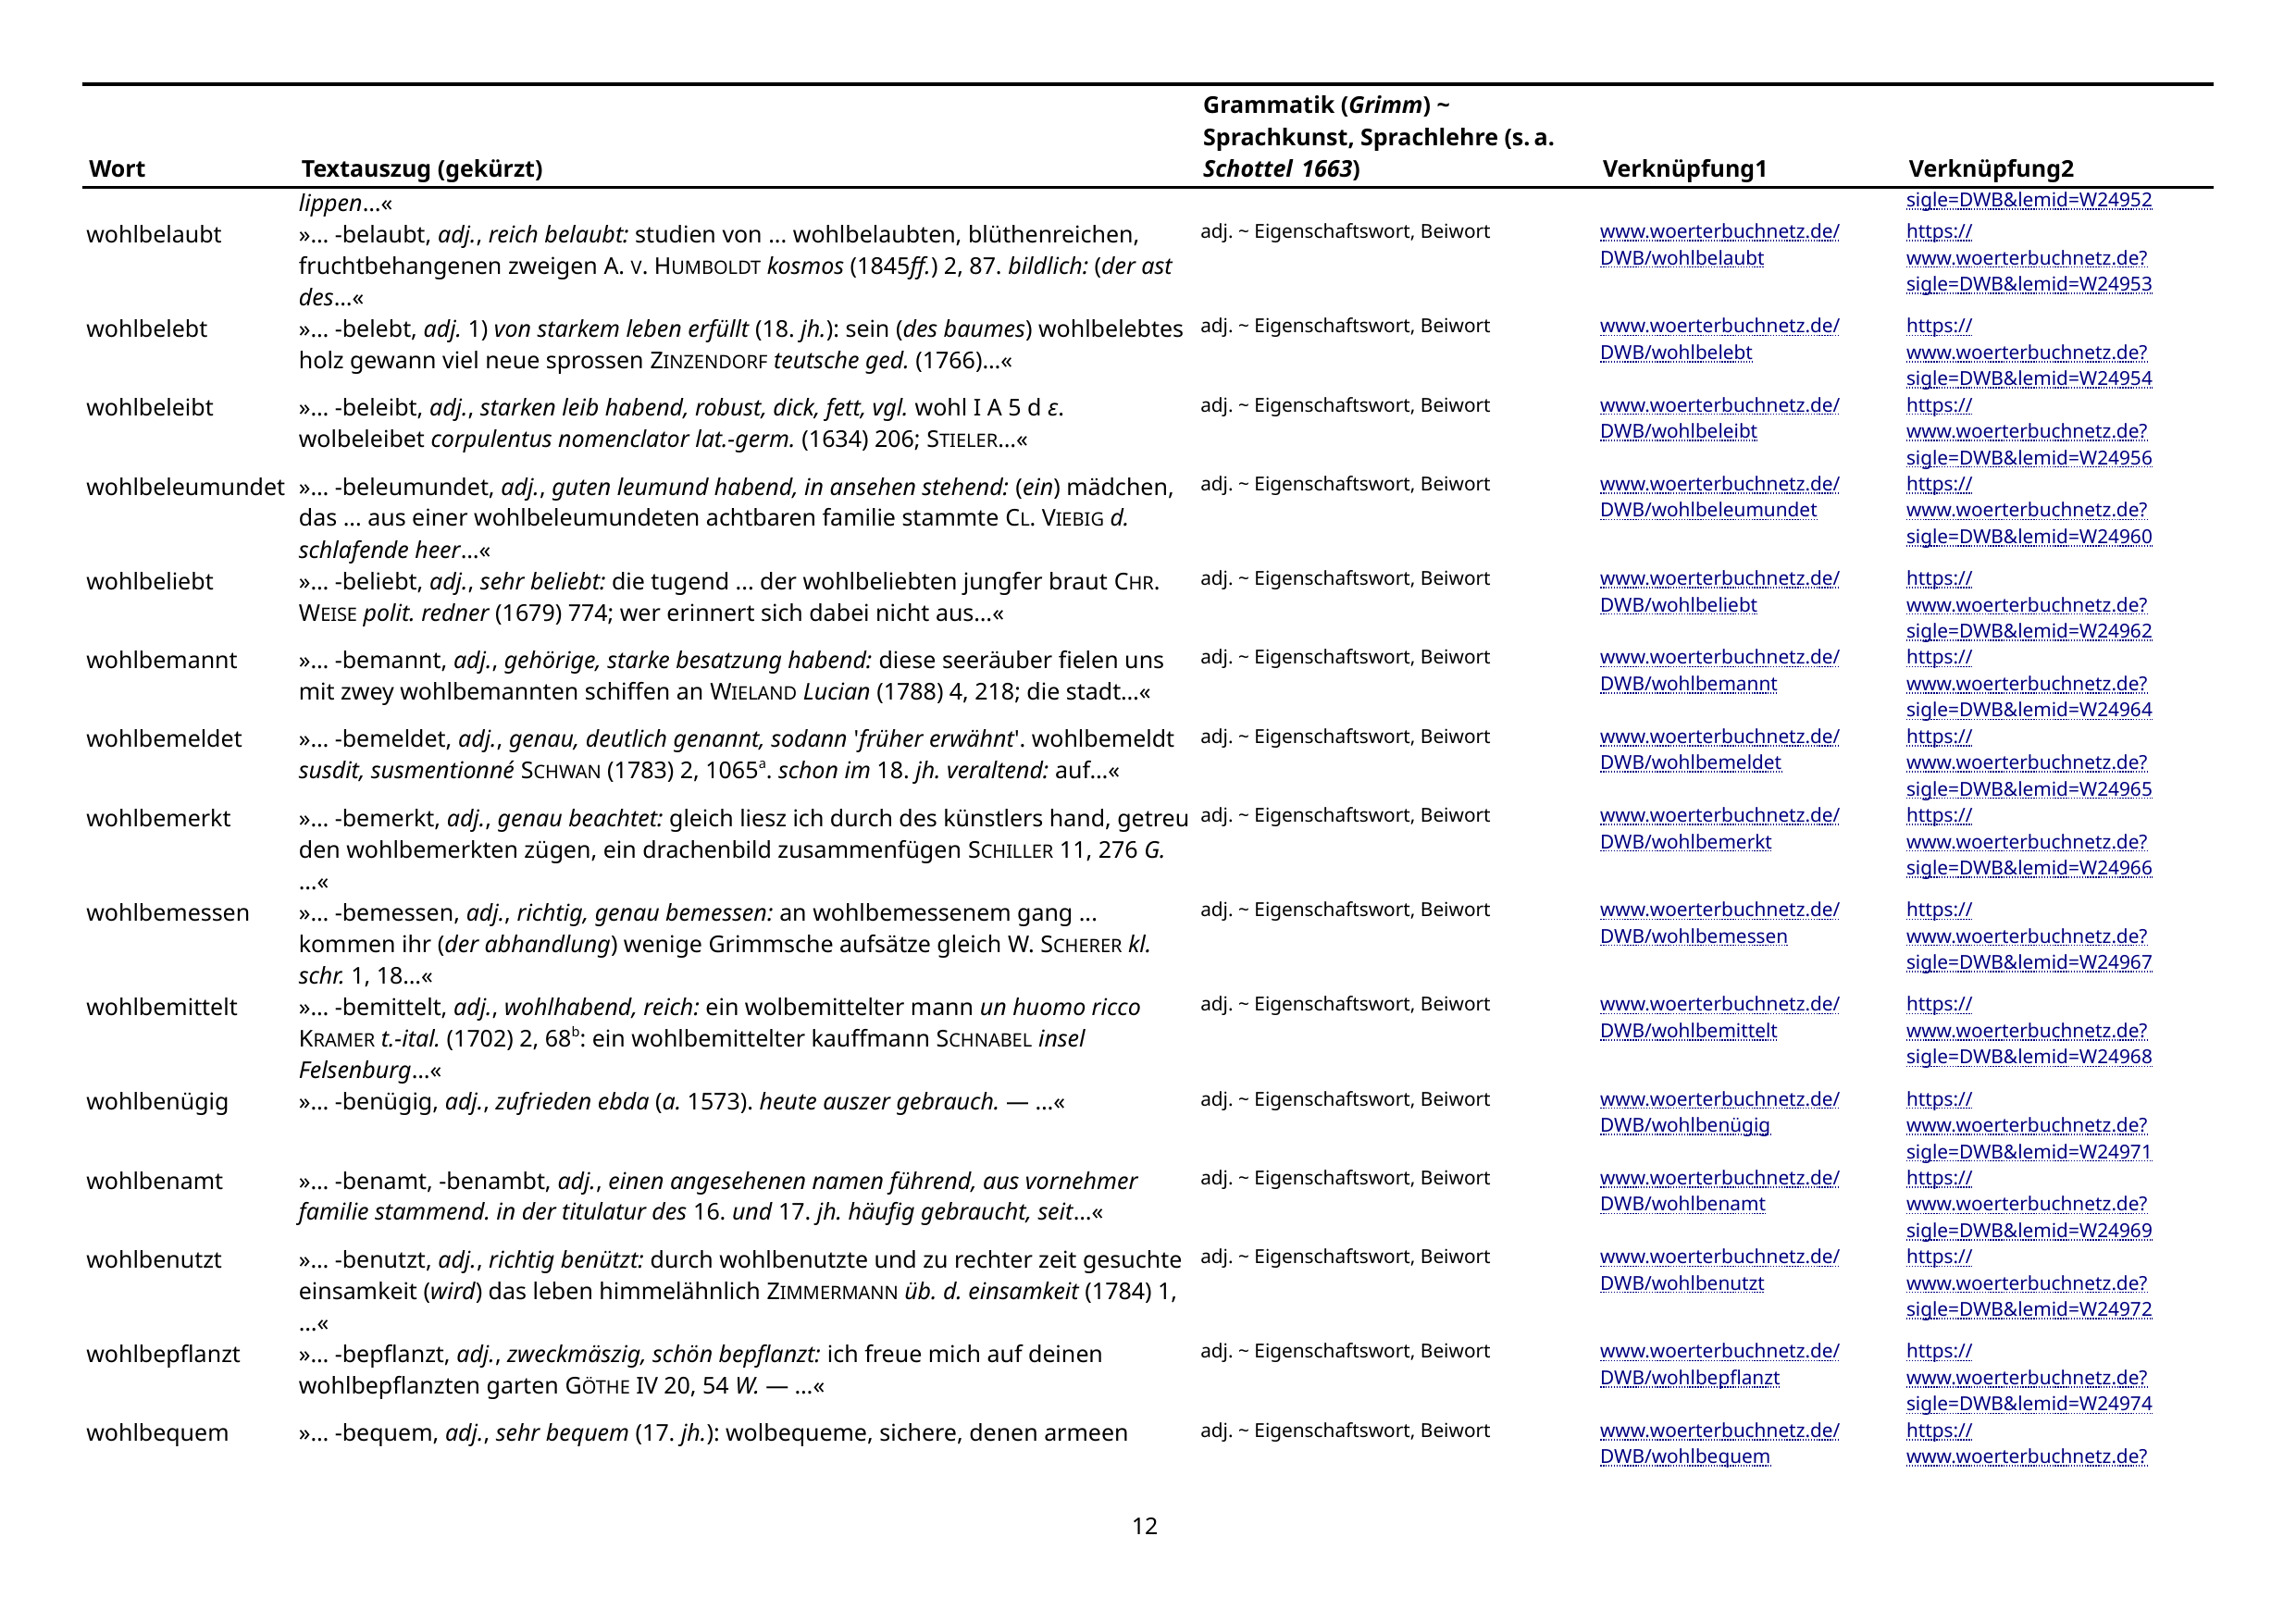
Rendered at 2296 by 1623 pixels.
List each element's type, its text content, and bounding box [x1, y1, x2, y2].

table_cell wohlbelaubt [82, 217, 294, 312]
table_cell wohlbelebt [82, 313, 294, 391]
table_cell www.woerterbuchnetz.de/DWB/wohlbeleibt [1596, 391, 1902, 470]
table_cell www.woerterbuchnetz.de/DWB/wohlbemittelt [1596, 991, 1902, 1085]
table_cell www.woerterbuchnetz.de/DWB/wohlbemeldet [1596, 723, 1902, 801]
table_cell wohlbemittelt [82, 991, 294, 1085]
table_cell www.woerterbuchnetz.de/DWB/wohlbepflanzt [1596, 1338, 1902, 1417]
table_header Verknüpfung2 [1902, 86, 2214, 186]
table_cell https://www.woerterbuchnetz.de?sigle=DWB&lemid=W24960 [1902, 470, 2214, 564]
table_cell [82, 189, 294, 217]
table_cell www.woerterbuchnetz.de/DWB/wohlbemessen [1596, 897, 1902, 991]
table_cell www.woerterbuchnetz.de/DWB/wohlbequem [1596, 1417, 1902, 1469]
table_cell »… -belaubt, adj., reich belaubt: studien von ... wohlbelaubten, blüthenreichen, fruchtbehangenen zweigen A. v. Humboldt kosmos (1845ff.) 2, 87. bildlich: (der ast des…« [294, 217, 1196, 312]
table_cell www.woerterbuchnetz.de/DWB/wohlbeleumundet [1596, 470, 1902, 564]
table_cell adj. ~ Eigenschaftswort, Beiwort [1197, 564, 1595, 644]
table_cell adj. ~ Eigenschaftswort, Beiwort [1197, 1417, 1595, 1469]
table_cell lippen…« [294, 189, 1196, 217]
table_cell wohlbenutzt [82, 1244, 294, 1338]
table_cell »… -beleibt, adj., starken leib habend, robust, dick, fett, vgl. wohl I A 5 d ε. wolbeleibet corpulentus nomenclator lat.-germ. (1634) 206; Stieler…« [294, 391, 1196, 470]
table_cell https://www.woerterbuchnetz.de? [1902, 1417, 2214, 1469]
table_cell www.woerterbuchnetz.de/DWB/wohlbemerkt [1596, 801, 1902, 896]
table_cell www.woerterbuchnetz.de/DWB/wohlbelebt [1596, 313, 1902, 391]
table_cell https://www.woerterbuchnetz.de?sigle=DWB&lemid=W24964 [1902, 644, 2214, 723]
table_cell »… -belebt, adj. 1) von starkem leben erfüllt (18. jh.): sein (des baumes) wohlbelebtes holz gewann viel neue sprossen Zinzendorf teutsche ged. (1766)…« [294, 313, 1196, 391]
table_cell www.woerterbuchnetz.de/DWB/wohlbenügig [1596, 1085, 1902, 1164]
table_cell www.woerterbuchnetz.de/DWB/wohlbeliebt [1596, 564, 1902, 644]
table_cell »… -bemittelt, adj., wohlhabend, reich: ein wolbemittelter mann un huomo ricco Kramer t.-ital. (1702) 2, 68b: ein wohlbemittelter kauffmann Schnabel insel Felsenburg…« [294, 991, 1196, 1085]
table_cell https://www.woerterbuchnetz.de?sigle=DWB&lemid=W24965 [1902, 723, 2214, 801]
table_cell https://www.woerterbuchnetz.de?sigle=DWB&lemid=W24962 [1902, 564, 2214, 644]
table_cell adj. ~ Eigenschaftswort, Beiwort [1197, 391, 1595, 470]
table_cell adj. ~ Eigenschaftswort, Beiwort [1197, 313, 1595, 391]
table_cell www.woerterbuchnetz.de/DWB/wohlbenutzt [1596, 1244, 1902, 1338]
table_cell wohlbeleumundet [82, 470, 294, 564]
table_cell wohlbepflanzt [82, 1338, 294, 1417]
table_header Wort [82, 86, 294, 186]
table_cell wohlbequem [82, 1417, 294, 1469]
table_header Grammatik (Grimm) ~ Sprachkunst, Sprachlehre (s. a. Schottel 1663) [1197, 86, 1595, 186]
table_cell »… -bepflanzt, adj., zweckmäszig, schön bepflanzt: ich freue mich auf deinen wohlbepflanzten garten Göthe IV 20, 54 W. — …« [294, 1338, 1196, 1417]
table_cell »… -beliebt, adj., sehr beliebt: die tugend ... der wohlbeliebten jungfer braut Chr. Weise polit. redner (1679) 774; wer erinnert sich dabei nicht aus…« [294, 564, 1196, 644]
table_cell »… -bemeldet, adj., genau, deutlich genannt, sodann 'früher erwähnt'. wohlbemeldt susdit, susmentionné Schwan (1783) 2, 1065a. schon im 18. jh. veraltend: auf…« [294, 723, 1196, 801]
table_cell wohlbemerkt [82, 801, 294, 896]
table_cell wohlbemeldet [82, 723, 294, 801]
table_cell adj. ~ Eigenschaftswort, Beiwort [1197, 723, 1595, 801]
table_header Verknüpfung1 [1596, 86, 1902, 186]
table_cell https://www.woerterbuchnetz.de?sigle=DWB&lemid=W24969 [1902, 1164, 2214, 1243]
table_cell adj. ~ Eigenschaftswort, Beiwort [1197, 801, 1595, 896]
table_cell »… -bemerkt, adj., genau beachtet: gleich liesz ich durch des künstlers hand, getreu den wohlbemerkten zügen, ein drachenbild zusammenfügen Schiller 11, 276 G.…« [294, 801, 1196, 896]
table_cell https://www.woerterbuchnetz.de?sigle=DWB&lemid=W24966 [1902, 801, 2214, 896]
table_cell »… -beleumundet, adj., guten leumund habend, in ansehen stehend: (ein) mädchen, das ... aus einer wohlbeleumundeten achtbaren familie stammte Cl. Viebig d. schlafende heer…« [294, 470, 1196, 564]
table_cell adj. ~ Eigenschaftswort, Beiwort [1197, 1164, 1595, 1243]
table_cell [1596, 189, 1902, 217]
table_cell https://www.woerterbuchnetz.de?sigle=DWB&lemid=W24967 [1902, 897, 2214, 991]
table_cell wohlbeliebt [82, 564, 294, 644]
table_cell sigle=DWB&lemid=W24952 [1902, 189, 2214, 217]
table_cell https://www.woerterbuchnetz.de?sigle=DWB&lemid=W24954 [1902, 313, 2214, 391]
table_cell adj. ~ Eigenschaftswort, Beiwort [1197, 991, 1595, 1085]
table_cell https://www.woerterbuchnetz.de?sigle=DWB&lemid=W24968 [1902, 991, 2214, 1085]
table_cell https://www.woerterbuchnetz.de?sigle=DWB&lemid=W24972 [1902, 1244, 2214, 1338]
table_cell »… -bemannt, adj., gehörige, starke besatzung habend: diese seeräuber fielen uns mit zwey wohlbemannten schiffen an Wieland Lucian (1788) 4, 218; die stadt…« [294, 644, 1196, 723]
table_cell wohlbemessen [82, 897, 294, 991]
table_cell »… -benügig, adj., zufrieden ebda (a. 1573). heute auszer gebrauch. — …« [294, 1085, 1196, 1164]
table_cell wohlbenamt [82, 1164, 294, 1243]
table_cell wohlbenügig [82, 1085, 294, 1164]
table_cell https://www.woerterbuchnetz.de?sigle=DWB&lemid=W24974 [1902, 1338, 2214, 1417]
table_cell adj. ~ Eigenschaftswort, Beiwort [1197, 644, 1595, 723]
table_cell www.woerterbuchnetz.de/DWB/wohlbemannt [1596, 644, 1902, 723]
table_cell adj. ~ Eigenschaftswort, Beiwort [1197, 1085, 1595, 1164]
table_cell [1197, 189, 1595, 217]
table_cell www.woerterbuchnetz.de/DWB/wohlbenamt [1596, 1164, 1902, 1243]
table_cell wohlbemannt [82, 644, 294, 723]
table_header Textauszug (gekürzt) [294, 86, 1196, 186]
table_cell https://www.woerterbuchnetz.de?sigle=DWB&lemid=W24971 [1902, 1085, 2214, 1164]
table_cell adj. ~ Eigenschaftswort, Beiwort [1197, 1338, 1595, 1417]
table_cell www.woerterbuchnetz.de/DWB/wohlbelaubt [1596, 217, 1902, 312]
table_cell adj. ~ Eigenschaftswort, Beiwort [1197, 897, 1595, 991]
table_cell adj. ~ Eigenschaftswort, Beiwort [1197, 470, 1595, 564]
table_cell https://www.woerterbuchnetz.de?sigle=DWB&lemid=W24956 [1902, 391, 2214, 470]
table_cell »… -bequem, adj., sehr bequem (17. jh.): wolbequeme, sichere, denen armeen [294, 1417, 1196, 1469]
table_cell »… -benamt, -benambt, adj., einen angesehenen namen führend, aus vornehmer familie stammend. in der titulatur des 16. und 17. jh. häufig gebraucht, seit…« [294, 1164, 1196, 1243]
table_cell adj. ~ Eigenschaftswort, Beiwort [1197, 1244, 1595, 1338]
table_cell wohlbeleibt [82, 391, 294, 470]
table_cell »… -benutzt, adj., richtig benützt: durch wohlbenutzte und zu rechter zeit gesuchte einsamkeit (wird) das leben himmelähnlich Zimmermann üb. d. einsamkeit (1784) 1,…« [294, 1244, 1196, 1338]
table_cell »… -bemessen, adj., richtig, genau bemessen: an wohlbemessenem gang ... kommen ihr (der abhandlung) wenige Grimmsche aufsätze gleich W. Scherer kl. schr. 1, 18…« [294, 897, 1196, 991]
table_cell adj. ~ Eigenschaftswort, Beiwort [1197, 217, 1595, 312]
table_cell https://www.woerterbuchnetz.de?sigle=DWB&lemid=W24953 [1902, 217, 2214, 312]
